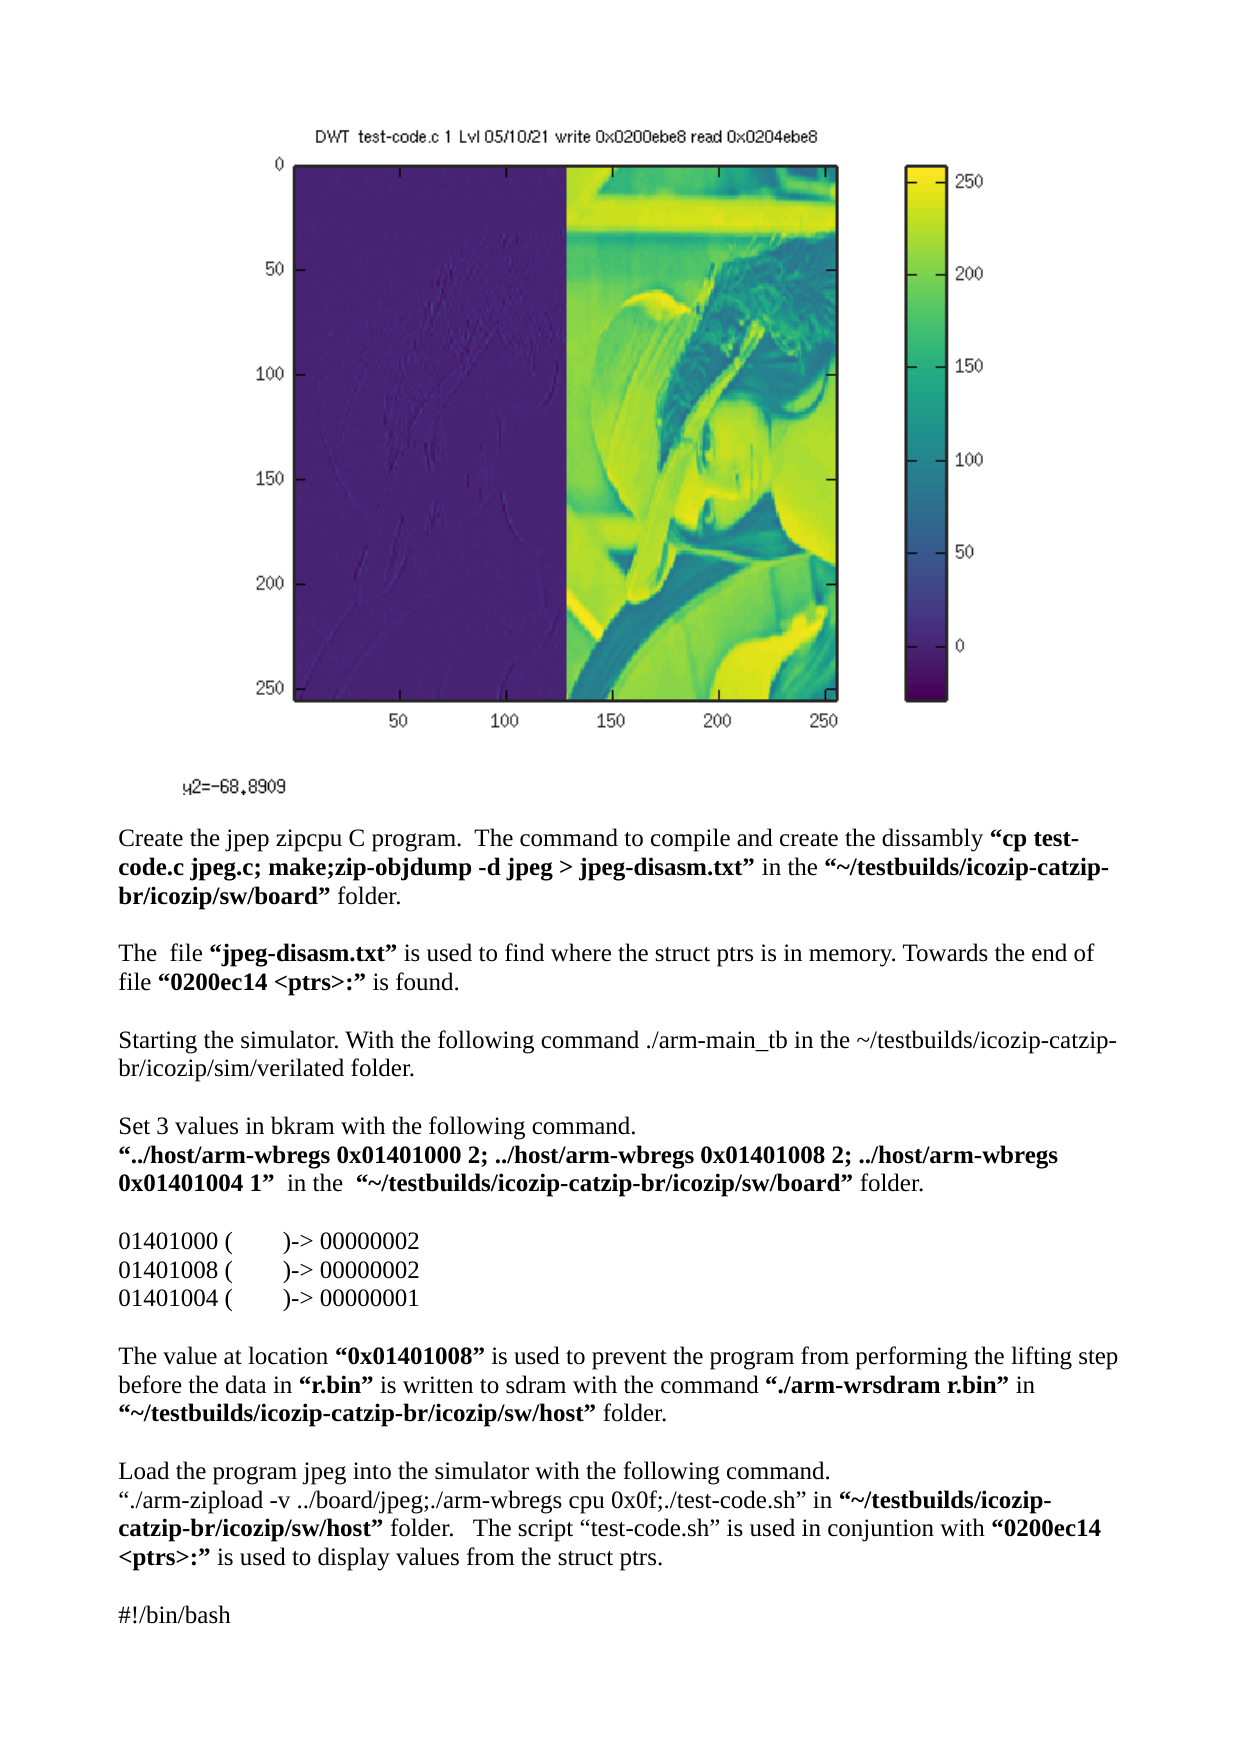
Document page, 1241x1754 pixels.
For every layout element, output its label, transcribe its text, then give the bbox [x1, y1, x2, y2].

text “../host/arm-wbregs 0x01401000 2; ../host/arm-wbregs 0x01401008 2; ../host/arm-wbregs 0x01401004 1” in the “~/testbuilds/icozip-catzip-br/icozip/sw/board” folder. [118, 1140, 1122, 1197]
text The file “jpeg-disasm.txt” is used to find where the struct ptrs is in memory. Towards the end of file “0200ec14 <ptrs>:” is found. [118, 938, 1122, 996]
text 01401004 ( )-> 00000001 [118, 1283, 1122, 1312]
text The value at location “0x01401008” is used to prevent the program from performing the lifting step before the data in “r.bin” is written to sdram with the command “./arm-wrsdram r.bin” in “~/testbuilds/icozip-catzip-br/icozip/sw/host” folder. [118, 1341, 1122, 1427]
text Load the program jpeg into the simulator with the following command. [118, 1456, 1122, 1485]
picture [182, 118, 1058, 795]
text Starting the simulator. With the following command ./arm-main_tb in the ~/testbuilds/icozip-catzip-br/icozip/sim/verilated folder. [118, 1025, 1122, 1082]
text 01401000 ( )-> 00000002 [118, 1226, 1122, 1255]
text Create the jpep zipcpu C program. The command to compile and create the dissambly “cp test-code.c jpeg.c; make;zip-objdump -d jpeg > jpeg-disasm.txt” in the “~/testbuilds/icozip-catzip-br/icozip/sw/board” folder. [118, 823, 1122, 910]
text #!/bin/bash [118, 1600, 1122, 1628]
text 01401008 ( )-> 00000002 [118, 1255, 1122, 1283]
text Set 3 values in bkram with the following command. [118, 1111, 1122, 1140]
text “./arm-zipload -v ../board/jpeg;./arm-wbregs cpu 0x0f;./test-code.sh” in “~/testbuilds/icozip-catzip-br/icozip/sw/host” folder. The script “test-code.sh” is used in conjuntion with “0200ec14 <ptrs>:” is used to display values from the struct ptrs. [118, 1485, 1122, 1571]
